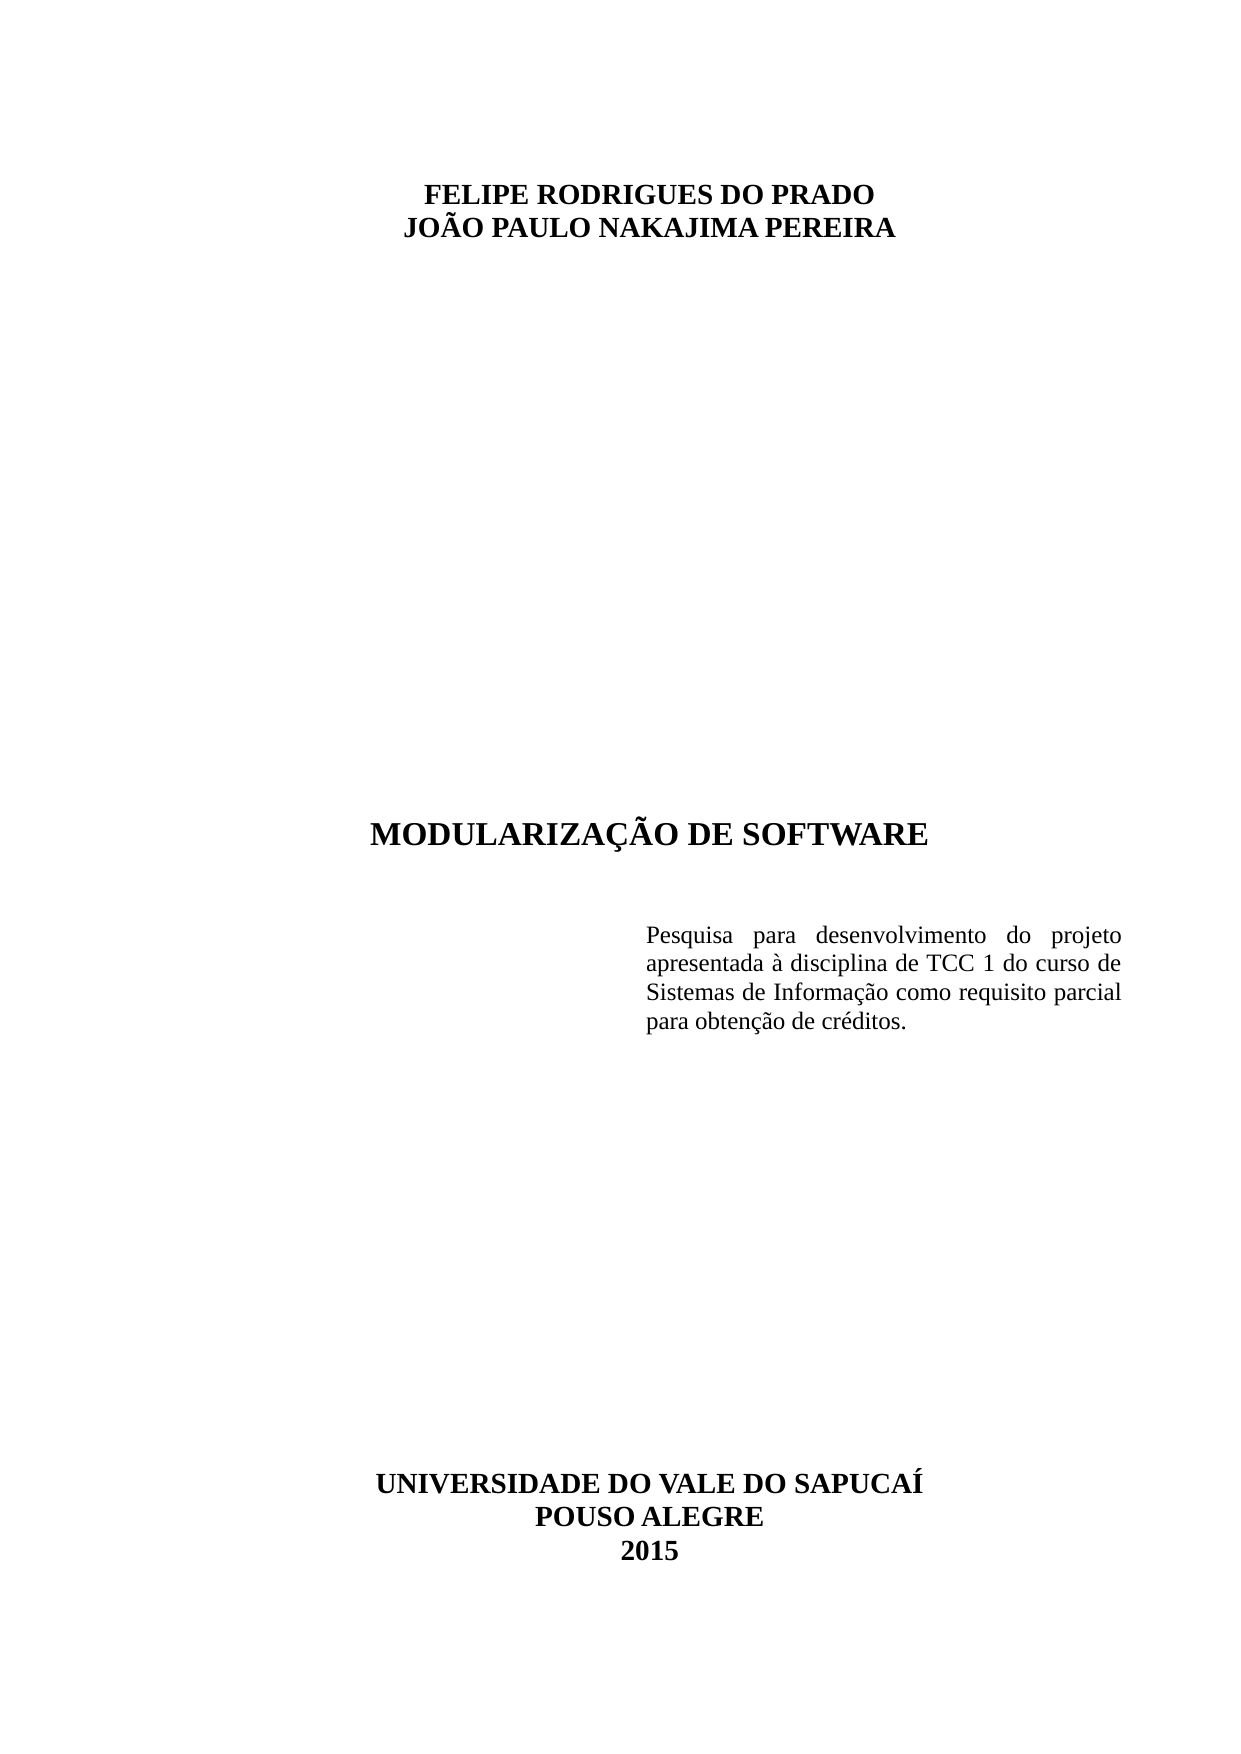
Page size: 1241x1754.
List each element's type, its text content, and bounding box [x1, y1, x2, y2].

text MODULARIZAÇÃO DE SOFTWARE [177, 814, 1122, 853]
text POUSO ALEGRE [177, 1499, 1122, 1533]
text UNIVERSIDADE DO VALE DO SAPUCAÍ [177, 1466, 1122, 1499]
text JOÃO PAULO NAKAJIMA PEREIRA [177, 211, 1122, 244]
text FELIPE RODRIGUES DO PRADO [177, 177, 1122, 211]
text Pesquisa para desenvolvimento do projeto apresentada à disciplina de TCC 1 do curso de Sistemas de Informação como requisito parcial para obtenção de créditos. [646, 920, 1122, 1035]
text 2015 [177, 1533, 1122, 1567]
